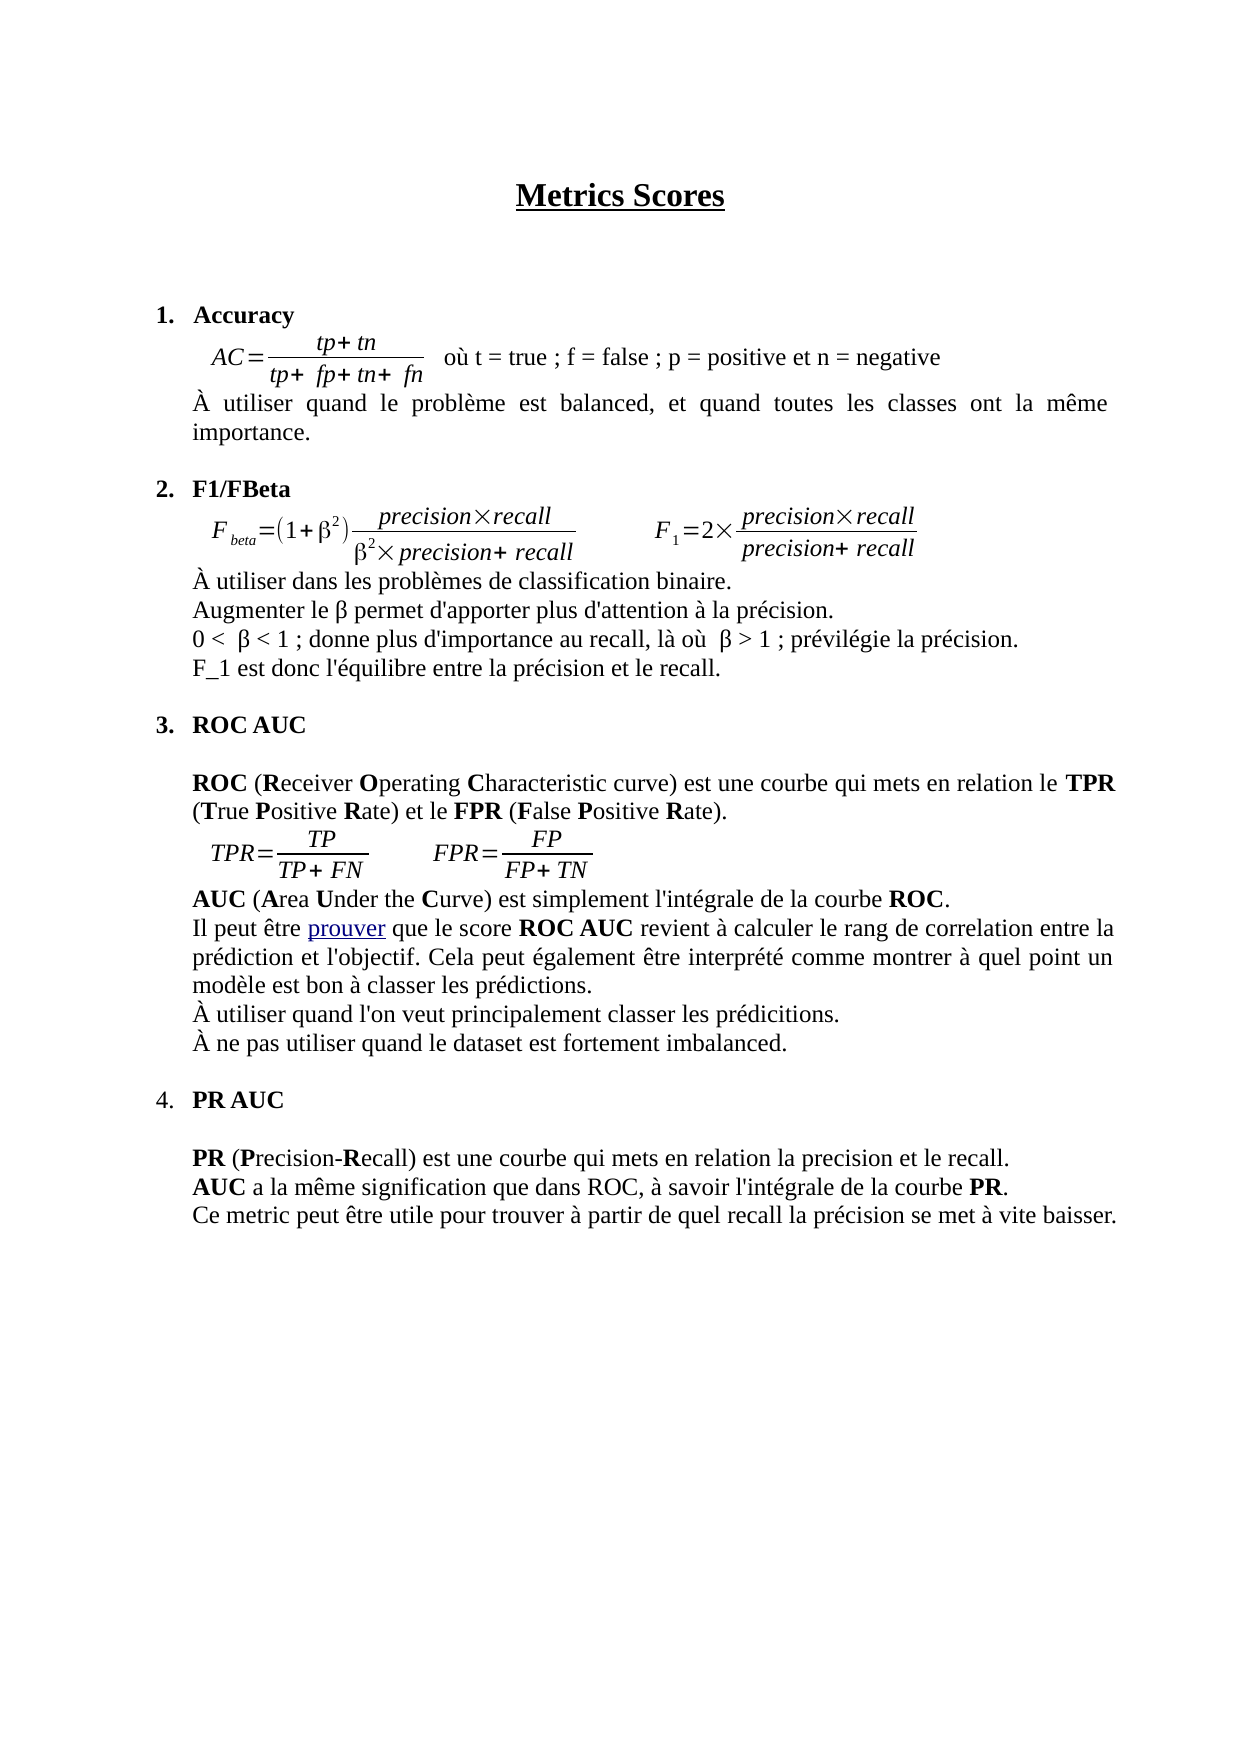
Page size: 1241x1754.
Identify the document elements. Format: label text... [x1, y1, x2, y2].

text Il peut être prouver que le score ROC AUC revient à calculer le rang de correlation entre la prédiction et l'objectif. Cela peut également être interprété comme montrer à quel point un modèle est bon à classer les prédictions. [118, 913, 1122, 999]
text 4. PR AUC [118, 1085, 1122, 1114]
text À utiliser quand l'on veut principalement classer les prédicitions. [118, 999, 1122, 1028]
text 0 < β < 1 ; donne plus d'importance au recall, là où β > 1 ; prévilégie la précision. [118, 624, 1122, 653]
text Metrics Scores [118, 176, 1122, 214]
text AUC a la même signification que dans ROC, à savoir l'intégrale de la courbe PR. [118, 1172, 1122, 1200]
list Accuracy [156, 300, 1122, 329]
text PR (Precision-Recall) est une courbe qui mets en relation la precision et le recall. [118, 1143, 1122, 1172]
text 2. F1/FBeta [118, 474, 1122, 503]
text F_1 est donc l'équilibre entre la précision et le recall. [118, 653, 1122, 681]
text où t = true ; f = false ; p = positive et n = negative [118, 329, 1122, 388]
text À ne pas utiliser quand le dataset est fortement imbalanced. [118, 1028, 1122, 1057]
text À utiliser dans les problèmes de classification binaire. [118, 566, 1122, 595]
text Augmenter le β permet d'apporter plus d'attention à la précision. [118, 595, 1122, 624]
text Ce metric peut être utile pour trouver à partir de quel recall la précision se met à vite baisser. [118, 1200, 1122, 1229]
text 3. ROC AUC [118, 710, 1122, 739]
text À utiliser quand le problème est balanced, et quand toutes les classes ont la même importance. [118, 388, 1122, 445]
text AUC (Area Under the Curve) est simplement l'intégrale de la courbe ROC. [118, 884, 1122, 913]
text ROC (Receiver Operating Characteristic curve) est une courbe qui mets en relation le TPR (True Positive Rate) et le FPR (False Positive Rate). [118, 768, 1122, 825]
